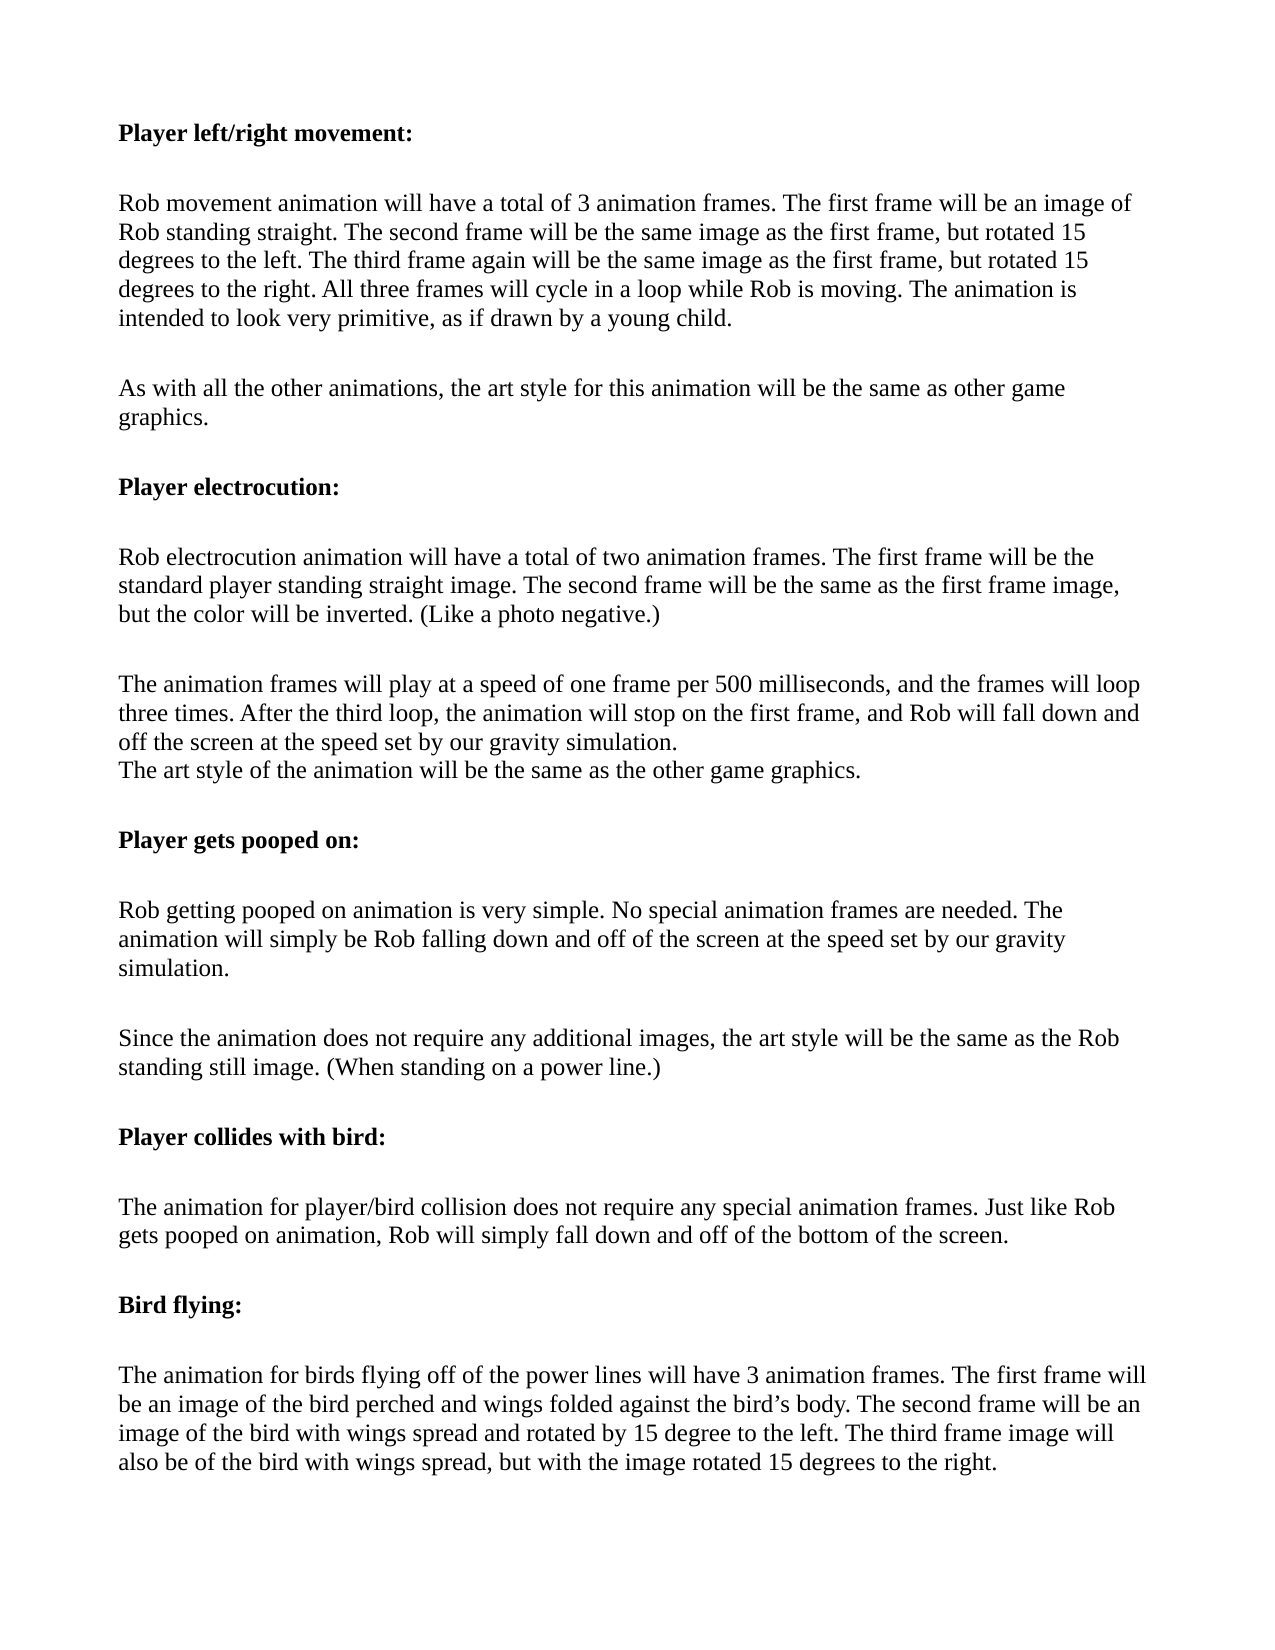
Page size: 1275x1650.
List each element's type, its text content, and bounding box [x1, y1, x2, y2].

text As with all the other animations, the art style for this animation will be the same as other game graphics. [118, 373, 1157, 431]
text Player left/right movement: [118, 118, 1157, 147]
text Rob movement animation will have a total of 3 animation frames. The first frame will be an image of Rob standing straight. The second frame will be the same image as the first frame, but rotated 15 degrees to the left. The third frame again will be the same image as the first frame, but rotated 15 degrees to the right. All three frames will cycle in a loop while Rob is moving. The animation is intended to look very primitive, as if drawn by a young child. [118, 188, 1157, 332]
text Rob electrocution animation will have a total of two animation frames. The first frame will be the standard player standing straight image. The second frame will be the same as the first frame image, but the color will be inverted. (Like a photo negative.) [118, 542, 1157, 628]
text The animation for player/bird collision does not require any special animation frames. Just like Rob gets pooped on animation, Rob will simply fall down and off of the bottom of the screen. [118, 1192, 1157, 1249]
text Bird flying: [118, 1291, 1157, 1319]
text The animation frames will play at a speed of one frame per 500 milliseconds, and the frames will loop three times. After the third loop, the animation will stop on the first frame, and Rob will fall down and off the screen at the speed set by our gravity simulation. [118, 669, 1157, 756]
text Player electrocution: [118, 472, 1157, 501]
text The animation for birds flying off of the power lines will have 3 animation frames. The first frame will be an image of the bird perched and wings folded against the bird’s body. The second frame will be an image of the bird with wings spread and rotated by 15 degree to the left. The third frame image will also be of the bird with wings spread, but with the image rotated 15 degrees to the right. [118, 1361, 1157, 1476]
text Player collides with bird: [118, 1122, 1157, 1151]
text Rob getting pooped on animation is very simple. No special animation frames are needed. The animation will simply be Rob falling down and off of the screen at the speed set by our gravity simulation. [118, 896, 1157, 982]
text Player gets pooped on: [118, 826, 1157, 854]
text The art style of the animation will be the same as the other game graphics. [118, 756, 1157, 784]
text Since the animation does not require any additional images, the art style will be the same as the Rob standing still image. (When standing on a power line.) [118, 1023, 1157, 1081]
